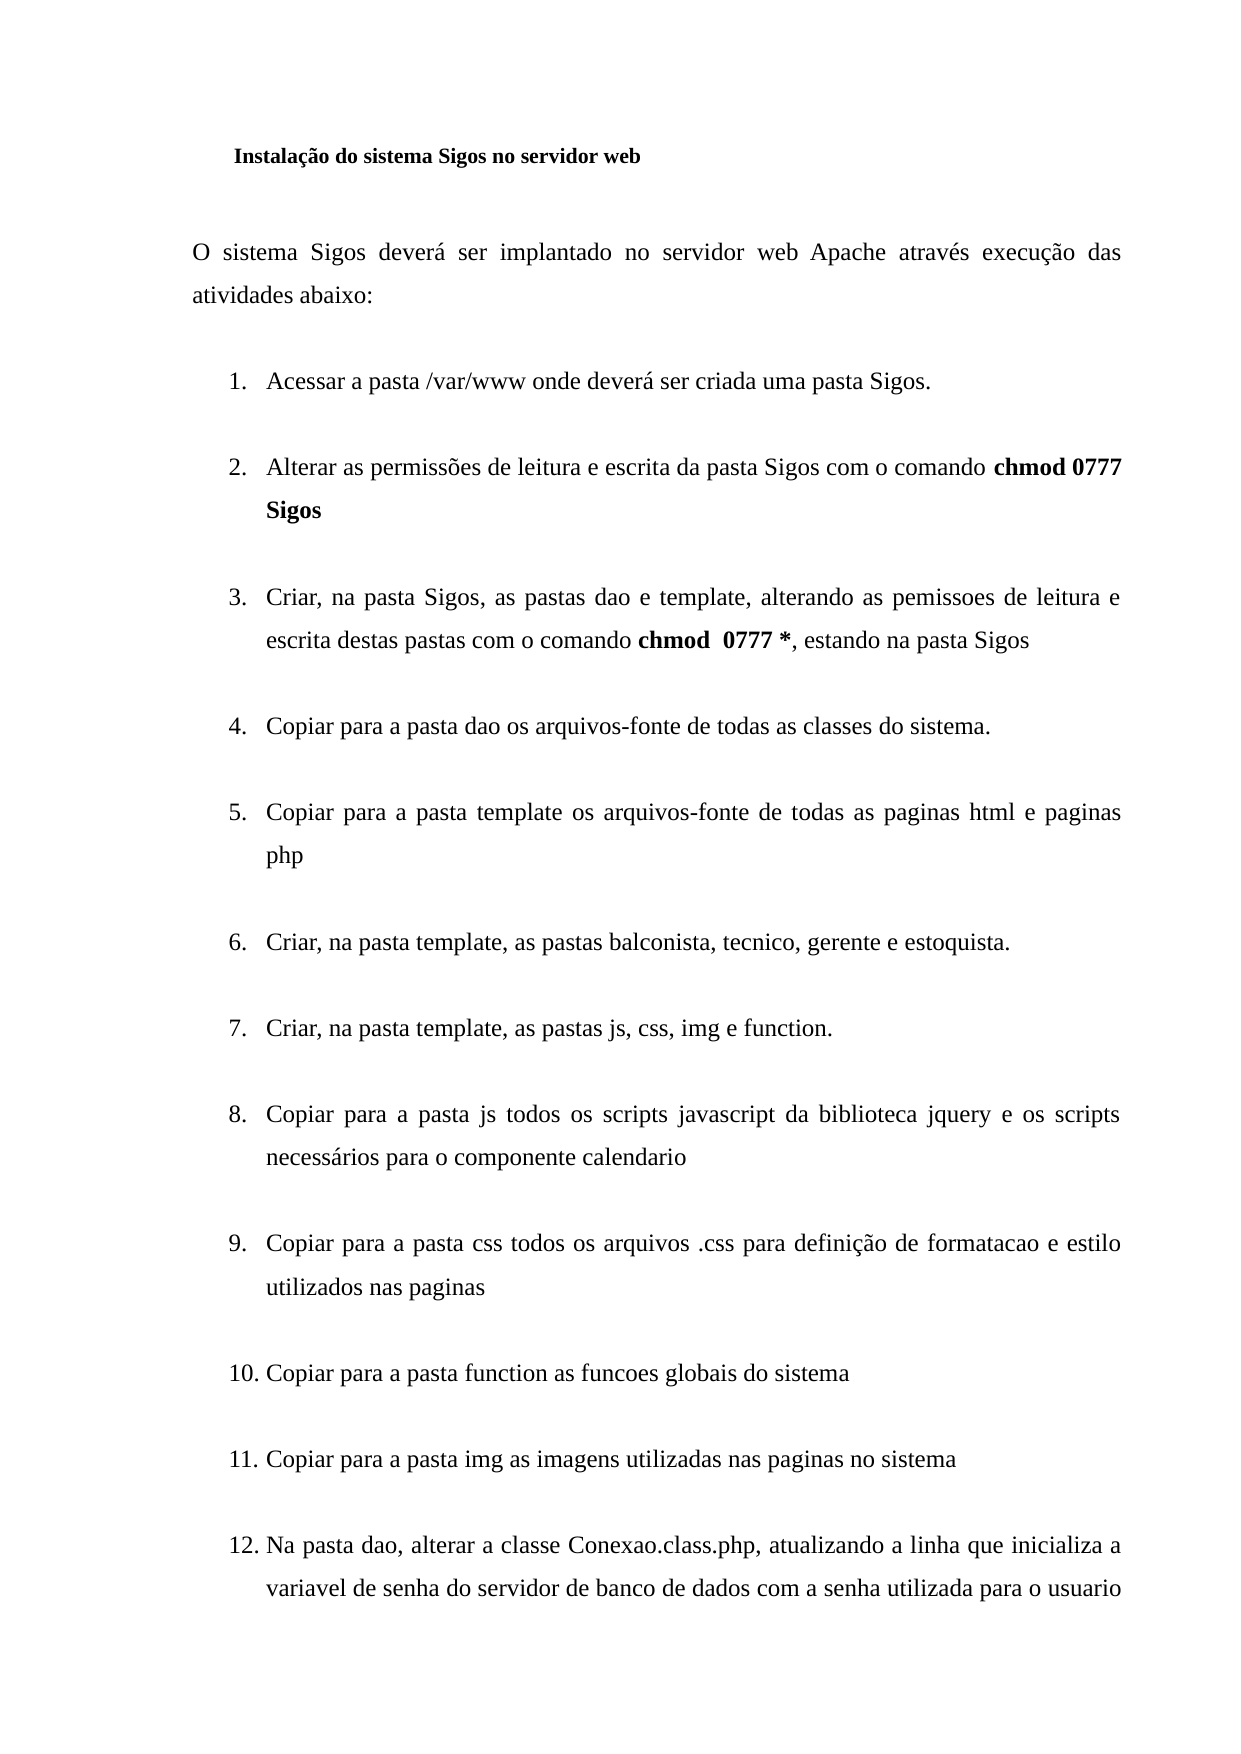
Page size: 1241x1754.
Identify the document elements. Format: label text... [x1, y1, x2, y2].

list Copiar para a pasta template os arquivos-fonte de todas as paginas html e paginas php [228, 797, 1122, 869]
list Criar, na pasta template, as pastas balconista, tecnico, gerente e estoquista. [228, 927, 1122, 955]
list Copiar para a pasta css todos os arquivos .css para definição de formatacao e estilo utilizados nas paginas [228, 1228, 1122, 1300]
text O sistema Sigos deverá ser implantado no servidor web Apache através execução das atividades abaixo: [192, 237, 1122, 308]
list Alterar as permissões de leitura e escrita da pasta Sigos com o comando chmod 0777 Sigos [228, 452, 1122, 524]
list Na pasta dao, alterar a classe Conexao.class.php, atualizando a linha que inicializa a variavel de senha do servidor de banco de dados com a senha utilizada para o usuario [228, 1530, 1122, 1602]
list Acessar a pasta /var/www onde deverá ser criada uma pasta Sigos. [228, 366, 1122, 395]
list Copiar para a pasta img as imagens utilizadas nas paginas no sistema [228, 1444, 1122, 1473]
list Criar, na pasta Sigos, as pastas dao e template, alterando as pemissoes de leitura e escrita destas pastas com o comando chmod 0777 *, estando na pasta Sigos [228, 582, 1122, 653]
list Copiar para a pasta function as funcoes globais do sistema [228, 1358, 1122, 1387]
list Criar, na pasta template, as pastas js, css, img e function. [228, 1013, 1122, 1042]
list Copiar para a pasta js todos os scripts javascript da biblioteca jquery e os scripts necessários para o componente calendario [228, 1099, 1122, 1171]
subtitle Instalação do sistema Sigos no servidor web [233, 143, 1122, 168]
list Copiar para a pasta dao os arquivos-fonte de todas as classes do sistema. [228, 711, 1122, 740]
